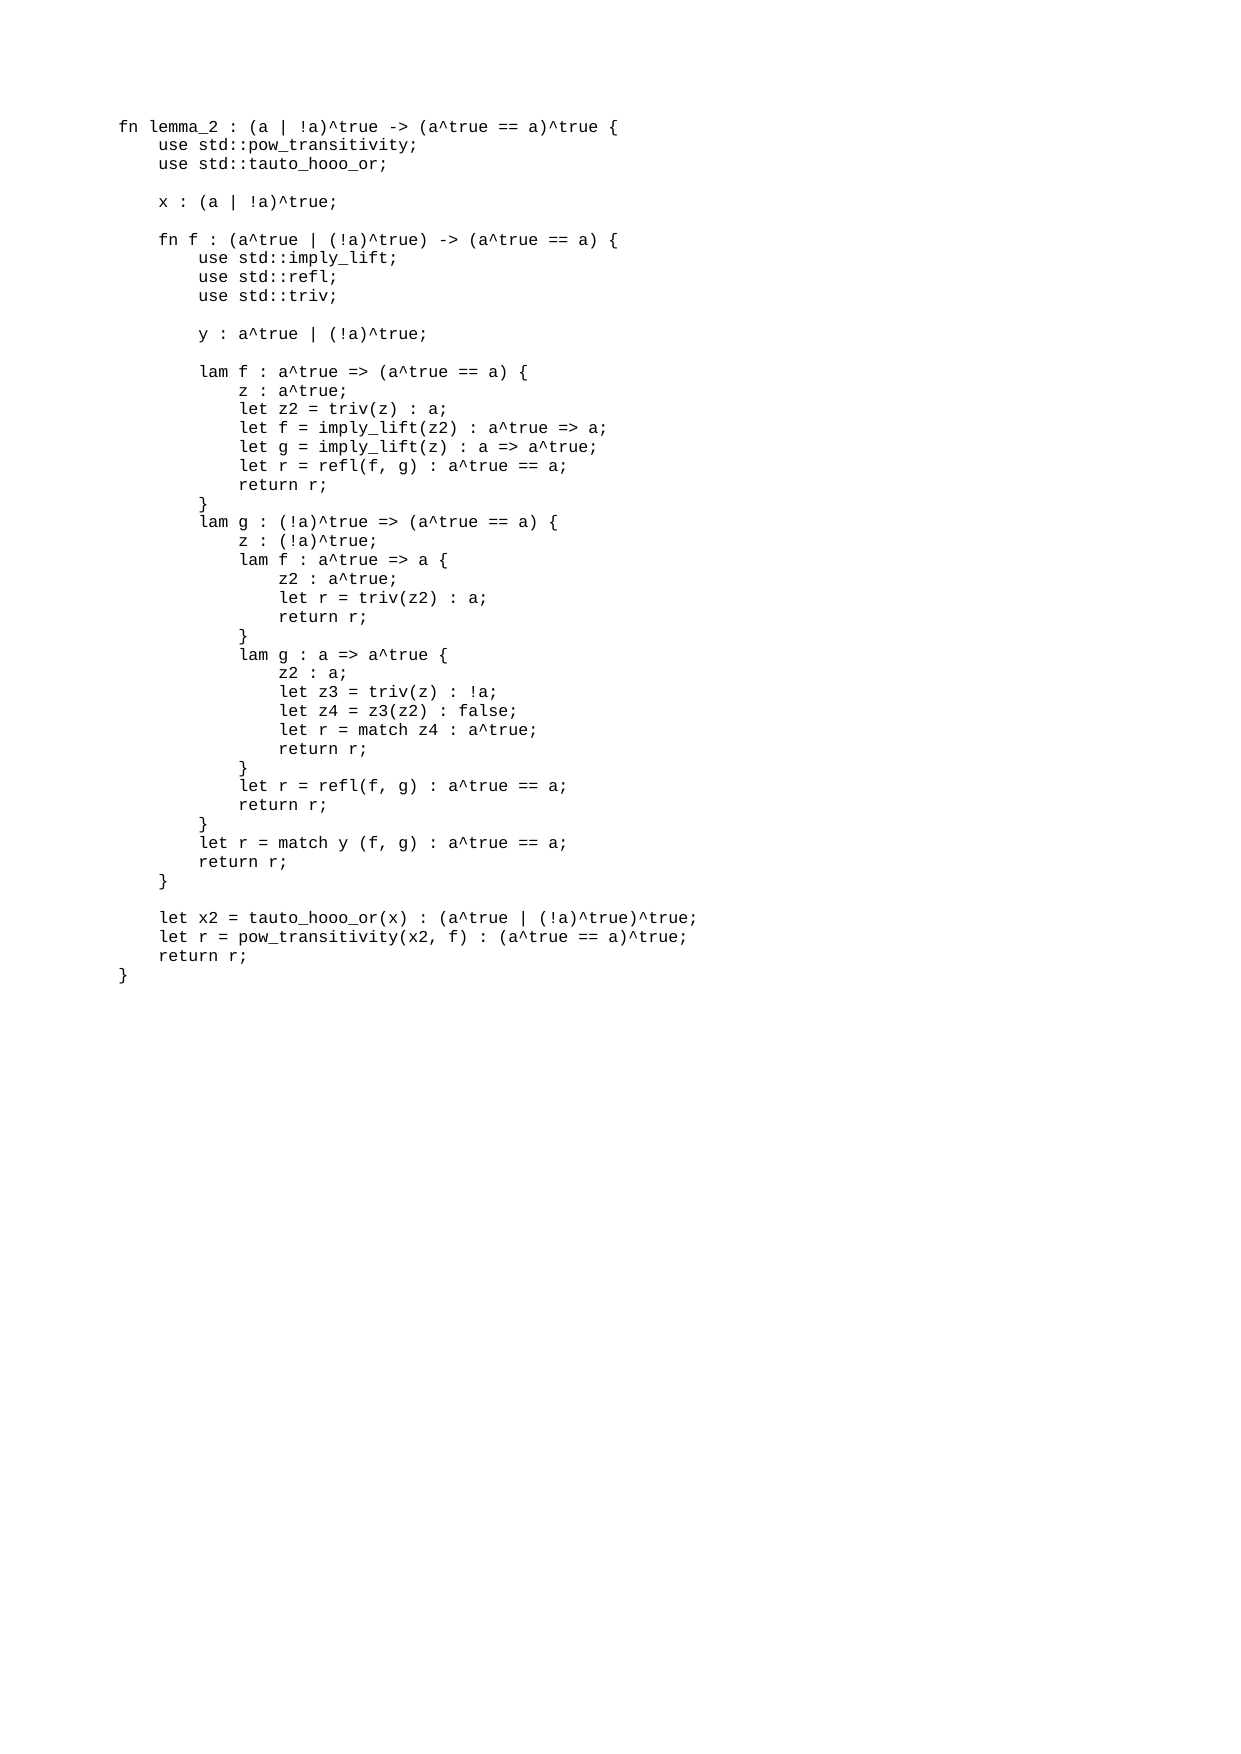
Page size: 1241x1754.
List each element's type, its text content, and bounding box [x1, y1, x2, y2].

text return r; [118, 608, 1122, 627]
text } [118, 627, 1122, 646]
text return r; [118, 740, 1122, 759]
text lam f : a^true => (a^true == a) { [118, 363, 1122, 382]
text let r = triv(z2) : a; [118, 589, 1122, 608]
text fn f : (a^true | (!a)^true) -> (a^true == a) { [118, 231, 1122, 250]
text let r = refl(f, g) : a^true == a; [118, 457, 1122, 476]
text let r = pow_transitivity(x2, f) : (a^true == a)^true; [118, 929, 1122, 948]
text let z4 = z3(z2) : false; [118, 703, 1122, 721]
text return r; [118, 948, 1122, 967]
text use std::pow_transitivity; [118, 137, 1122, 156]
text x : (a | !a)^true; [118, 193, 1122, 212]
text let f = imply_lift(z2) : a^true => a; [118, 420, 1122, 439]
text } [118, 816, 1122, 834]
text lam g : (!a)^true => (a^true == a) { [118, 514, 1122, 533]
text lam g : a => a^true { [118, 646, 1122, 665]
text let x2 = tauto_hooo_or(x) : (a^true | (!a)^true)^true; [118, 910, 1122, 929]
text z2 : a^true; [118, 571, 1122, 589]
text use std::imply_lift; [118, 250, 1122, 269]
text z : (!a)^true; [118, 533, 1122, 552]
text } [118, 967, 1122, 985]
text } [118, 872, 1122, 891]
text use std::refl; [118, 269, 1122, 288]
text let r = match y (f, g) : a^true == a; [118, 834, 1122, 853]
text let z3 = triv(z) : !a; [118, 684, 1122, 703]
text return r; [118, 797, 1122, 816]
text fn lemma_2 : (a | !a)^true -> (a^true == a)^true { [118, 118, 1122, 137]
text } [118, 759, 1122, 778]
text y : a^true | (!a)^true; [118, 326, 1122, 344]
text z : a^true; [118, 382, 1122, 401]
text z2 : a; [118, 665, 1122, 684]
text } [118, 495, 1122, 514]
text use std::triv; [118, 288, 1122, 307]
text lam f : a^true => a { [118, 552, 1122, 571]
text let g = imply_lift(z) : a => a^true; [118, 439, 1122, 457]
text return r; [118, 853, 1122, 872]
text use std::tauto_hooo_or; [118, 156, 1122, 175]
text return r; [118, 476, 1122, 495]
text let r = refl(f, g) : a^true == a; [118, 778, 1122, 797]
text let r = match z4 : a^true; [118, 721, 1122, 740]
text let z2 = triv(z) : a; [118, 401, 1122, 420]
